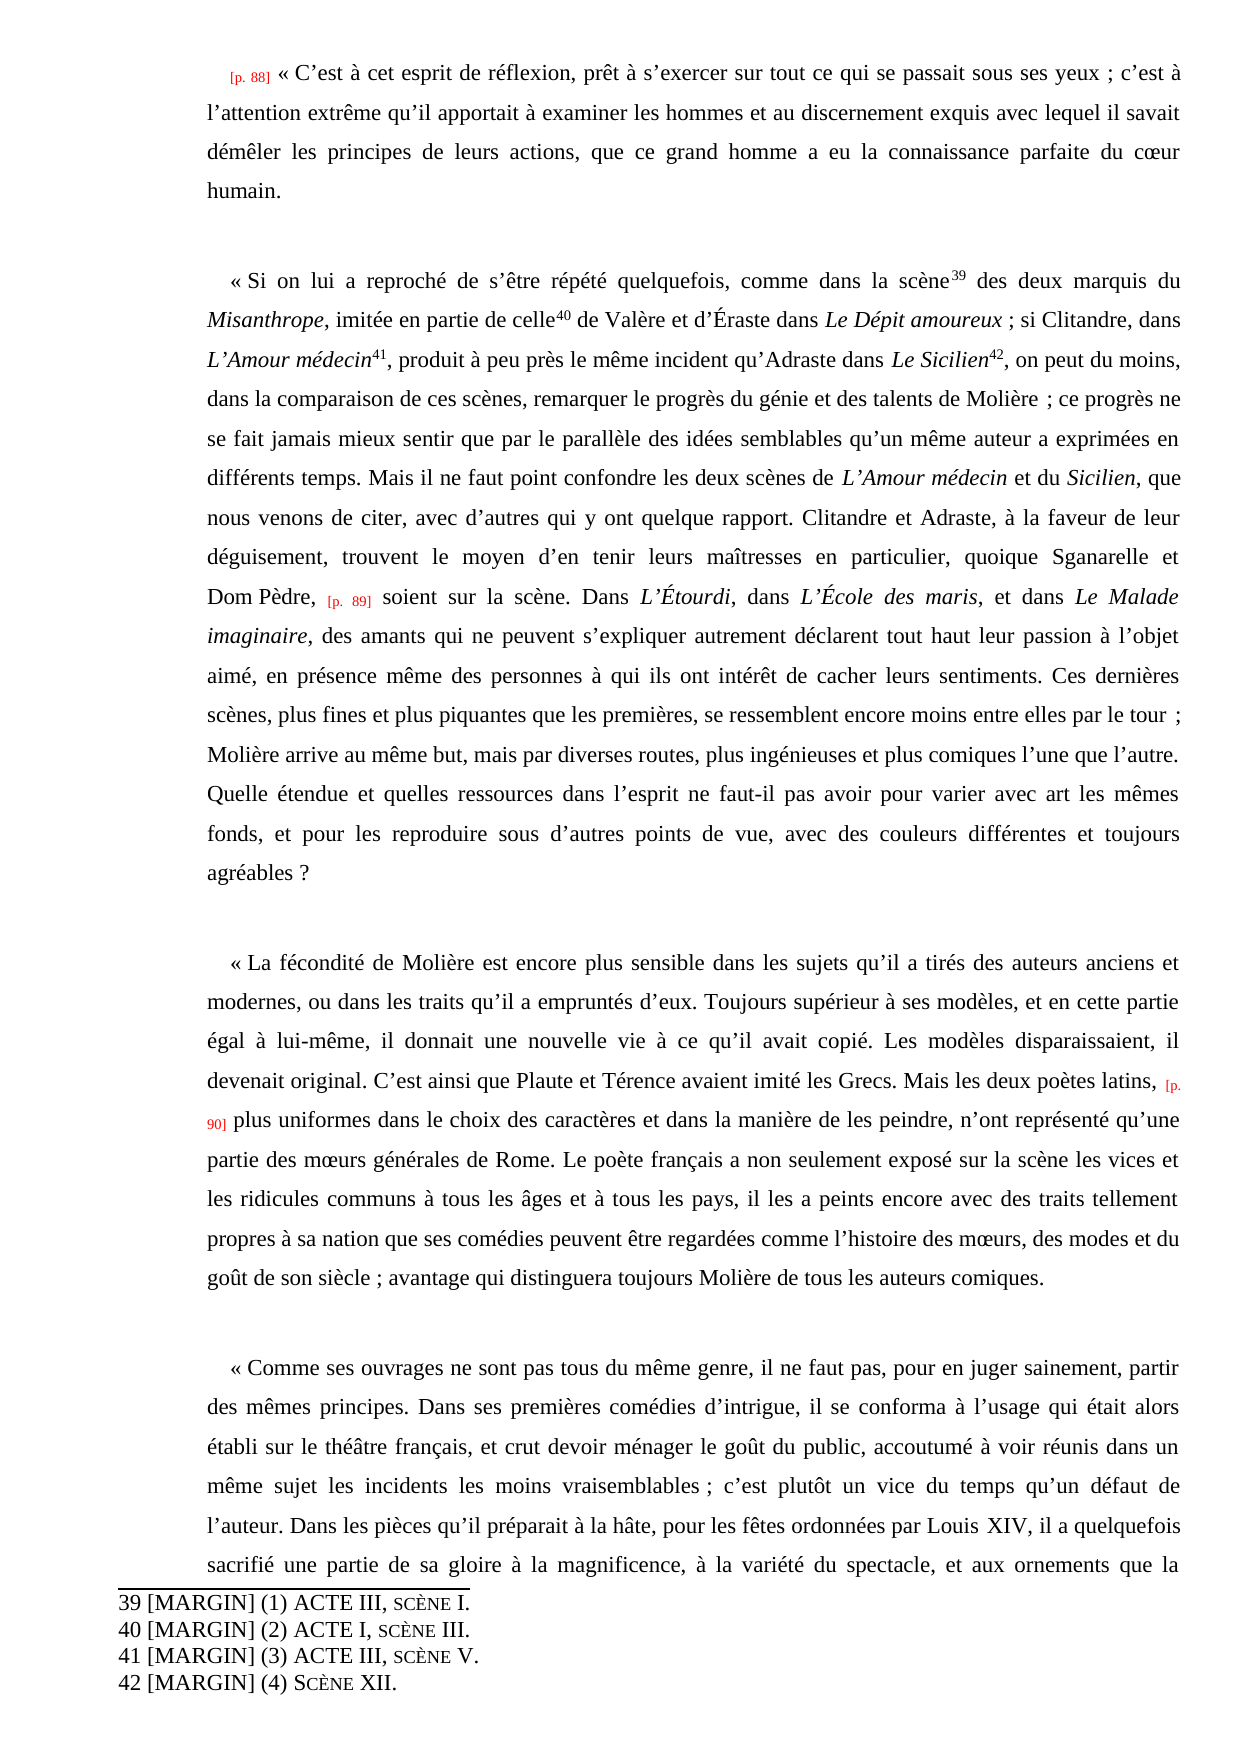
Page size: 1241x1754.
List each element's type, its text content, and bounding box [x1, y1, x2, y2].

text [p. 88] « C’est à cet esprit de réflexion, prêt à s’exercer sur tout ce qui se passait sous ses yeux ; c’est à l’attention extrême qu’il apportait à examiner les hommes et au discernement exquis avec lequel il savait démêler les principes de leurs actions, que ce grand homme a eu la connaissance parfaite du cœur humain. [207, 59, 1181, 204]
text « Comme ses ouvrages ne sont pas tous du même genre, il ne faut pas, pour en juger sainement, partir des mêmes principes. Dans ses premières comédies d’intrigue, il se conforma à l’usage qui était alors établi sur le théâtre français, et crut devoir ménager le goût du public, accoutumé à voir réunis dans un même sujet les incidents les moins vraisemblables ; c’est plutôt un vice du temps qu’un défaut de l’auteur. Dans les pièces qu’il préparait à la hâte, pour les fêtes ordonnées par Louis XIV, il a quelquefois sacrifié une partie de sa gloire à la magnificence, à la variété du spectacle, et aux ornements que la [207, 1354, 1181, 1578]
text « La fécondité de Molière est encore plus sensible dans les sujets qu’il a tirés des auteurs anciens et modernes, ou dans les traits qu’il a empruntés d’eux. Toujours supérieur à ses modèles, et en cette partie égal à lui-même, il donnait une nouvelle vie à ce qu’il avait copié. Les modèles disparaissaient, il devenait original. C’est ainsi que Plaute et Térence avaient imité les Grecs. Mais les deux poètes latins, [p. 90] plus uniformes dans le choix des caractères et dans la manière de les peindre, n’ont représenté qu’une partie des mœurs générales de Rome. Le poète français a non seulement exposé sur la scène les vices et les ridicules communs à tous les âges et à tous les pays, il les a peints encore avec des traits tellement propres à sa nation que ses comédies peuvent être regardées comme l’histoire des mœurs, des modes et du goût de son siècle ; avantage qui distinguera toujours Molière de tous les auteurs comiques. [207, 949, 1181, 1291]
text [MARGIN] (4) Scène XII. [118, 1668, 1181, 1695]
text « Si on lui a reproché de s’être répété quelquefois, comme dans la scène des deux marquis du Misanthrope, imitée en partie de celle de Valère et d’Éraste dans Le Dépit amoureux ; si Clitandre, dans L’Amour médecin, produit à peu près le même incident qu’Adraste dans Le Sicilien, on peut du moins, dans la comparaison de ces scènes, remarquer le progrès du génie et des talents de Molière ; ce progrès ne se fait jamais mieux sentir que par le parallèle des idées semblables qu’un même auteur a exprimées en différents temps. Mais il ne faut point confondre les deux scènes de L’Amour médecin et du Sicilien, que nous venons de citer, avec d’autres qui y ont quelque rapport. Clitandre et Adraste, à la faveur de leur déguisement, trouvent le moyen d’en tenir leurs maîtresses en particulier, quoique Sganarelle et Dom Pèdre, [p. 89] soient sur la scène. Dans L’Étourdi, dans L’École des maris, et dans Le Malade imaginaire, des amants qui ne peuvent s’expliquer autrement déclarent tout haut leur passion à l’objet aimé, en présence même des personnes à qui ils ont intérêt de cacher leurs sentiments. Ces dernières scènes, plus fines et plus piquantes que les premières, se ressemblent encore moins entre elles par le tour ; Molière arrive au même but, mais par diverses routes, plus ingénieuses et plus comiques l’une que l’autre. Quelle étendue et quelles ressources dans l’esprit ne faut-il pas avoir pour varier avec art les mêmes fonds, et pour les reproduire sous d’autres points de vue, avec des couleurs différentes et toujours agréables ? [207, 267, 1181, 886]
text [MARGIN] (1) ACTE III, scène I. [118, 1589, 1181, 1616]
text [MARGIN] (2) ACTE I, scène III. [118, 1616, 1181, 1642]
text [MARGIN] (3) ACTE III, scène V. [118, 1642, 1181, 1668]
